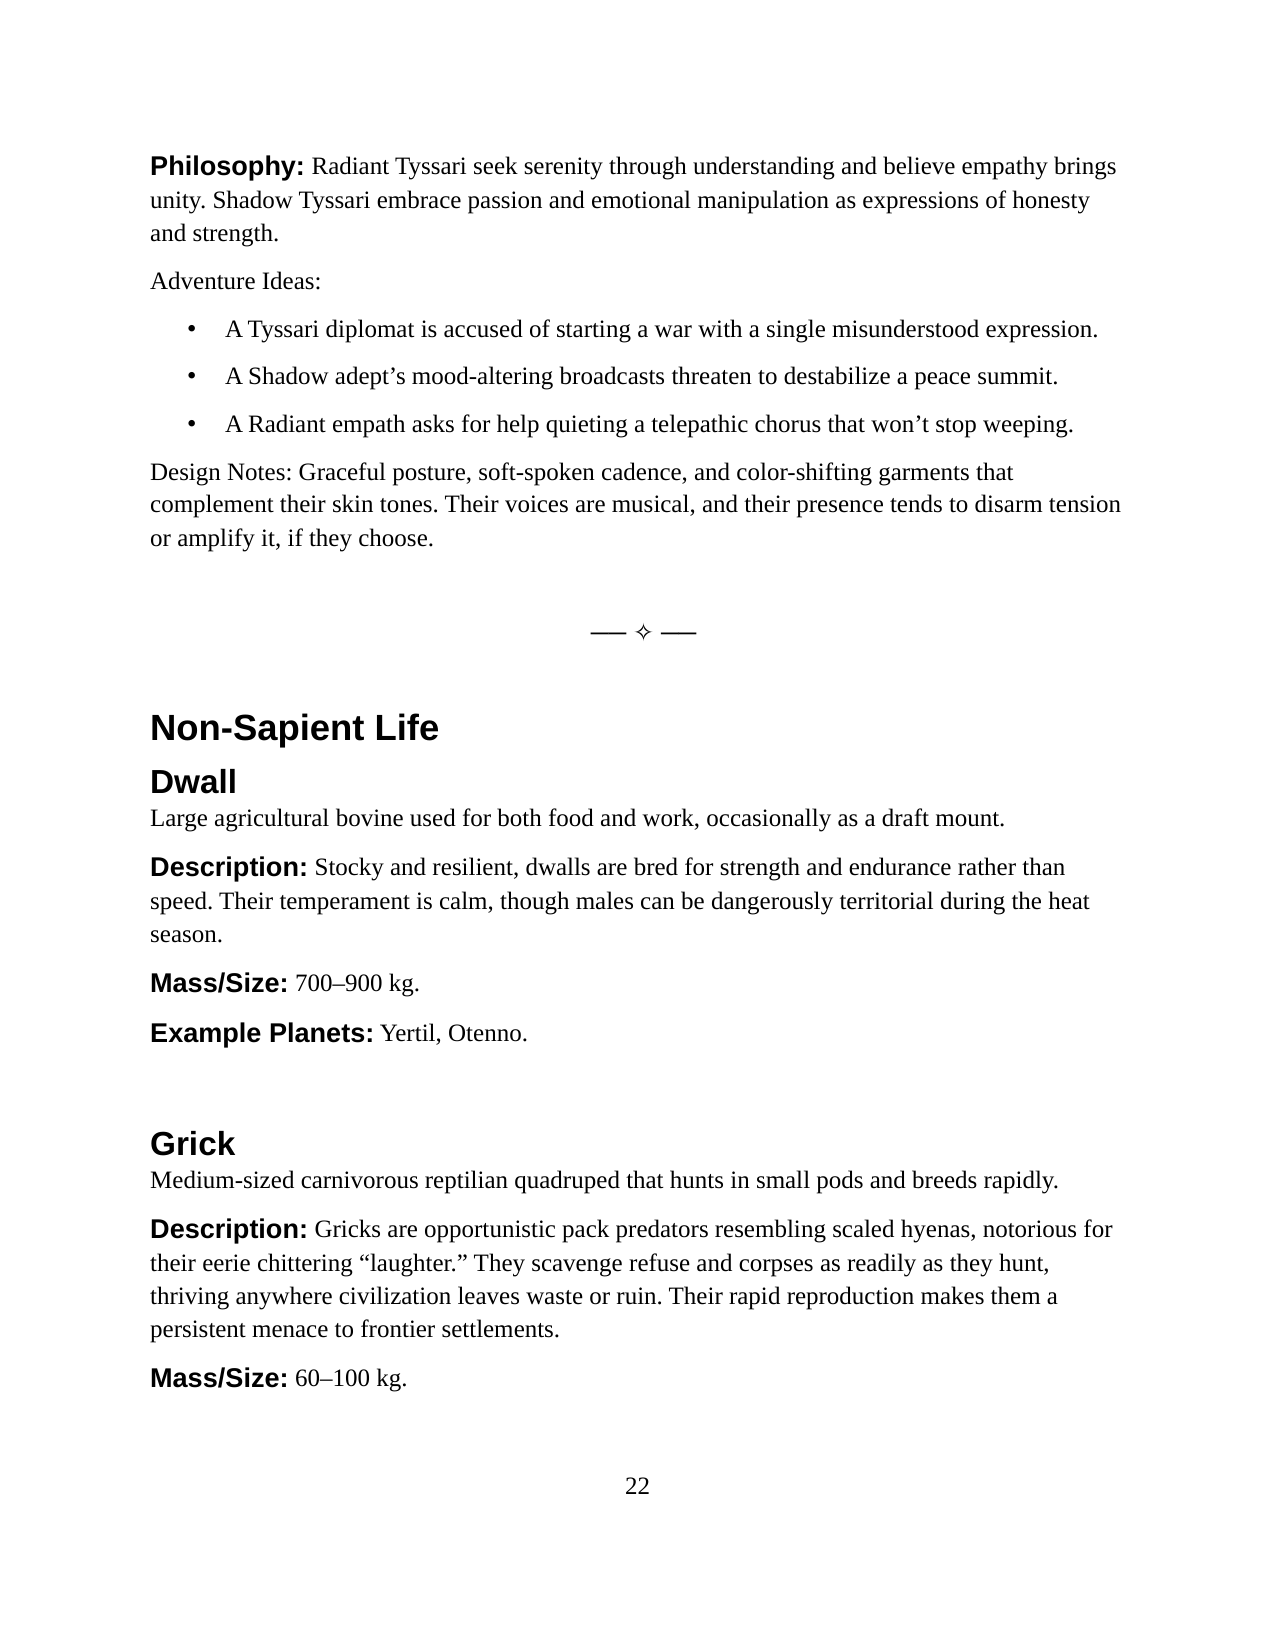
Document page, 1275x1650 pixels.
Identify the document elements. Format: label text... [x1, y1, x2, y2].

subtitle Mass/Size: [150, 1362, 289, 1393]
text Design Notes: Graceful posture, soft-spoken cadence, and color-shifting garments that complement their skin tones. Their voices are musical, and their presence tends to disarm tension or amplify it, if they choose. [150, 457, 1125, 551]
text Medium-sized carnivorous reptilian quadruped that hunts in small pods and breeds rapidly. [150, 1165, 1125, 1194]
subtitle Example Planets: [150, 1017, 374, 1048]
text Large agricultural bovine used for both food and work, occasionally as a draft mount. [150, 803, 1125, 832]
text 60–100 kg. [289, 1362, 1125, 1393]
text Gricks are opportunistic pack predators resembling scaled hyenas, notorious for their eerie chittering “laughter.” They scavenge refuse and corpses as readily as they hunt, thriving anywhere civilization leaves waste or ruin. Their rapid reproduction makes them a persistent menace to frontier settlements. [150, 1213, 1125, 1343]
text 700–900 kg. [289, 967, 1125, 998]
list A Shadow adept’s mood-altering broadcasts threaten to destabilize a peace summit. [187, 361, 1125, 390]
subtitle Dwall [150, 762, 1125, 800]
text Yertil, Otenno. [374, 1017, 1125, 1048]
text Adventure Ideas: [150, 266, 1125, 295]
text Radiant Tyssari seek serenity through understanding and believe empathy brings unity. Shadow Tyssari embrace passion and emotional manipulation as expressions of honesty and strength. [150, 150, 1125, 247]
subtitle Description: [150, 1213, 308, 1244]
text ── ✧ ── [162, 618, 1125, 647]
subtitle Mass/Size: [150, 967, 289, 998]
text Stocky and resilient, dwalls are bred for strength and endurance rather than speed. Their temperament is calm, though males can be dangerously territorial during the heat season. [150, 851, 1125, 948]
list A Radiant empath asks for help quieting a telepathic chorus that won’t stop weeping. [187, 409, 1125, 438]
subtitle Grick [150, 1123, 1125, 1162]
subtitle Non-Sapient Life [150, 706, 1125, 748]
list A Tyssari diplomat is accused of starting a war with a single misunderstood expression. [187, 314, 1125, 342]
subtitle Philosophy: [150, 150, 305, 181]
subtitle Description: [150, 851, 308, 882]
